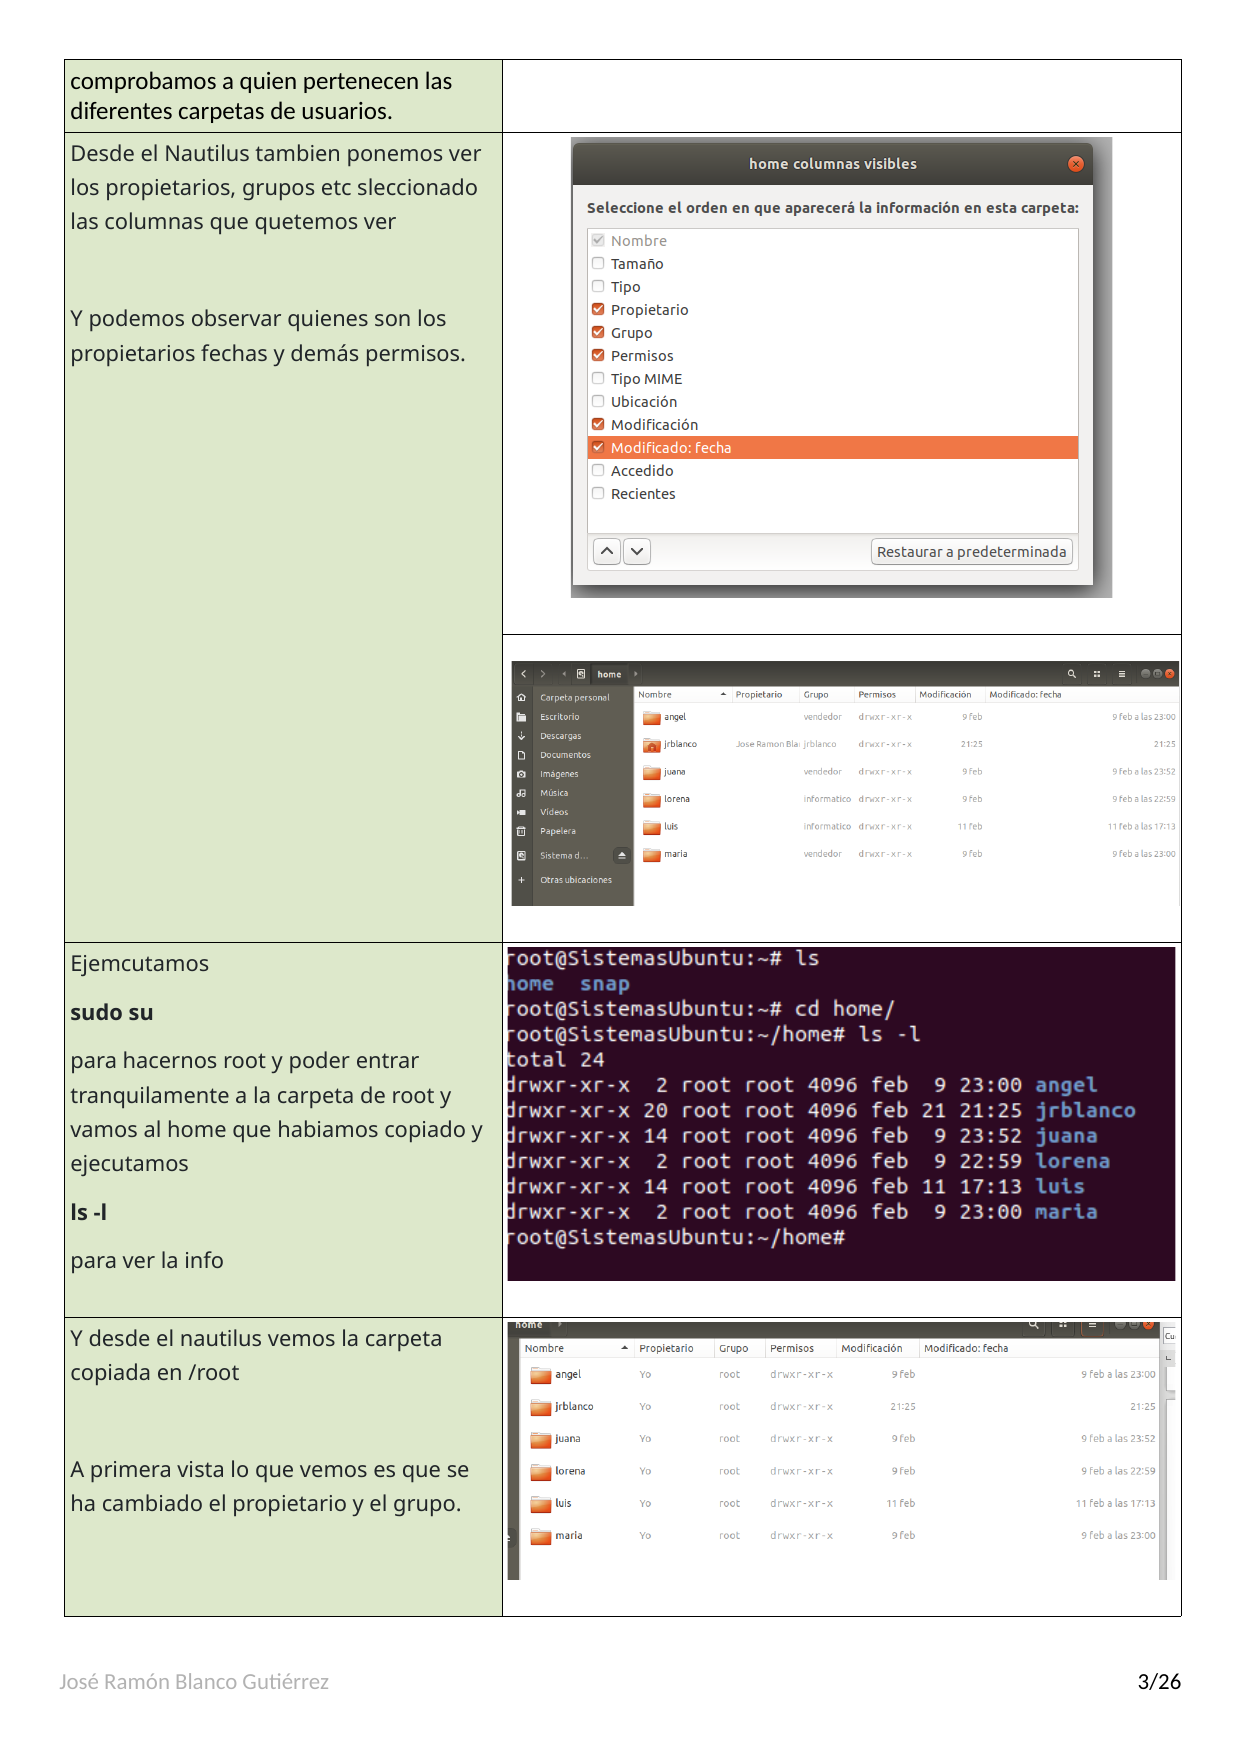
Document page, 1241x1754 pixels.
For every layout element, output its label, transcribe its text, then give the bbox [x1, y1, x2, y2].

table_cell [503, 943, 1181, 1317]
table_cell Ejemcutamos sudo su para hacernos root y poder entrar tranquilamente a la carpeta de root y vamos al home que habiamos copiado y ejecutamos ls -l para ver la info [65, 943, 502, 1317]
table_cell Y desde el nautilus vemos la carpeta copiada en /root A primera vista lo que vemos es que se ha cambiado el propietario y el grupo. [65, 1318, 502, 1616]
table_cell [503, 635, 1181, 942]
table_cell comprobamos a quien pertenecen las diferentes carpetas de usuarios. [65, 60, 502, 132]
table_cell [503, 133, 1181, 633]
table_cell [503, 60, 1181, 132]
table_cell Desde el Nautilus tambien ponemos ver los propietarios, grupos etc sleccionado las columnas que quetemos ver Y podemos observar quienes son los propietarios fechas y demás permisos. [65, 133, 502, 942]
picture [507, 1322, 1176, 1580]
picture [507, 947, 1176, 1281]
picture [511, 661, 1180, 906]
picture [570, 137, 1113, 598]
table_cell [503, 1318, 1181, 1616]
